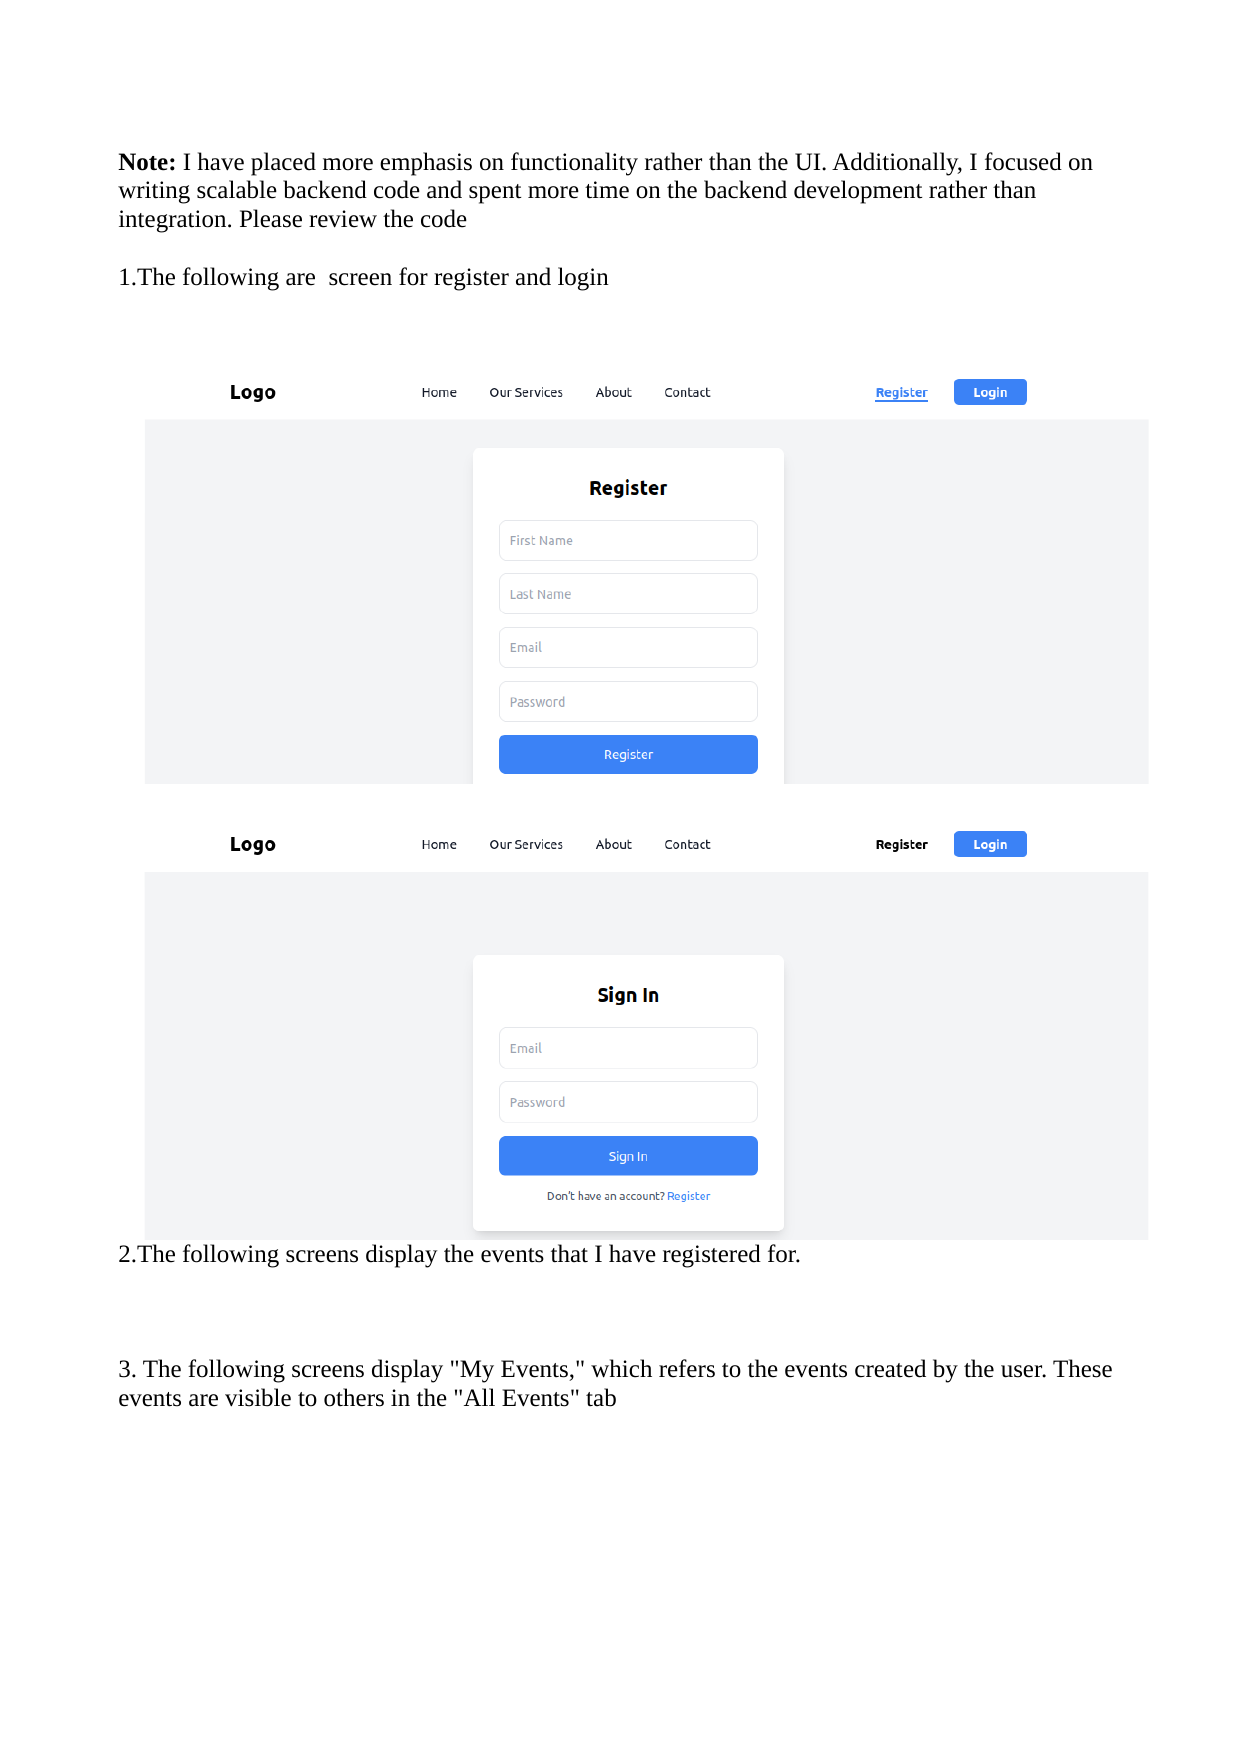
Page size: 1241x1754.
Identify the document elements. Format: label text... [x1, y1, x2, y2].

text 3. The following screens display "My Events," which refers to the events created by the user. These events are visible to others in the "All Events" tab [118, 1354, 1122, 1412]
text Note: I have placed more emphasis on functionality rather than the UI. Additionally, I focused on writing scalable backend code and spent more time on the backend development rather than integration. Please review the code [118, 147, 1122, 233]
text 2.The following screens display the events that I have registered for. [118, 406, 1122, 1268]
text 1.The following are screen for register and login [118, 262, 1122, 291]
